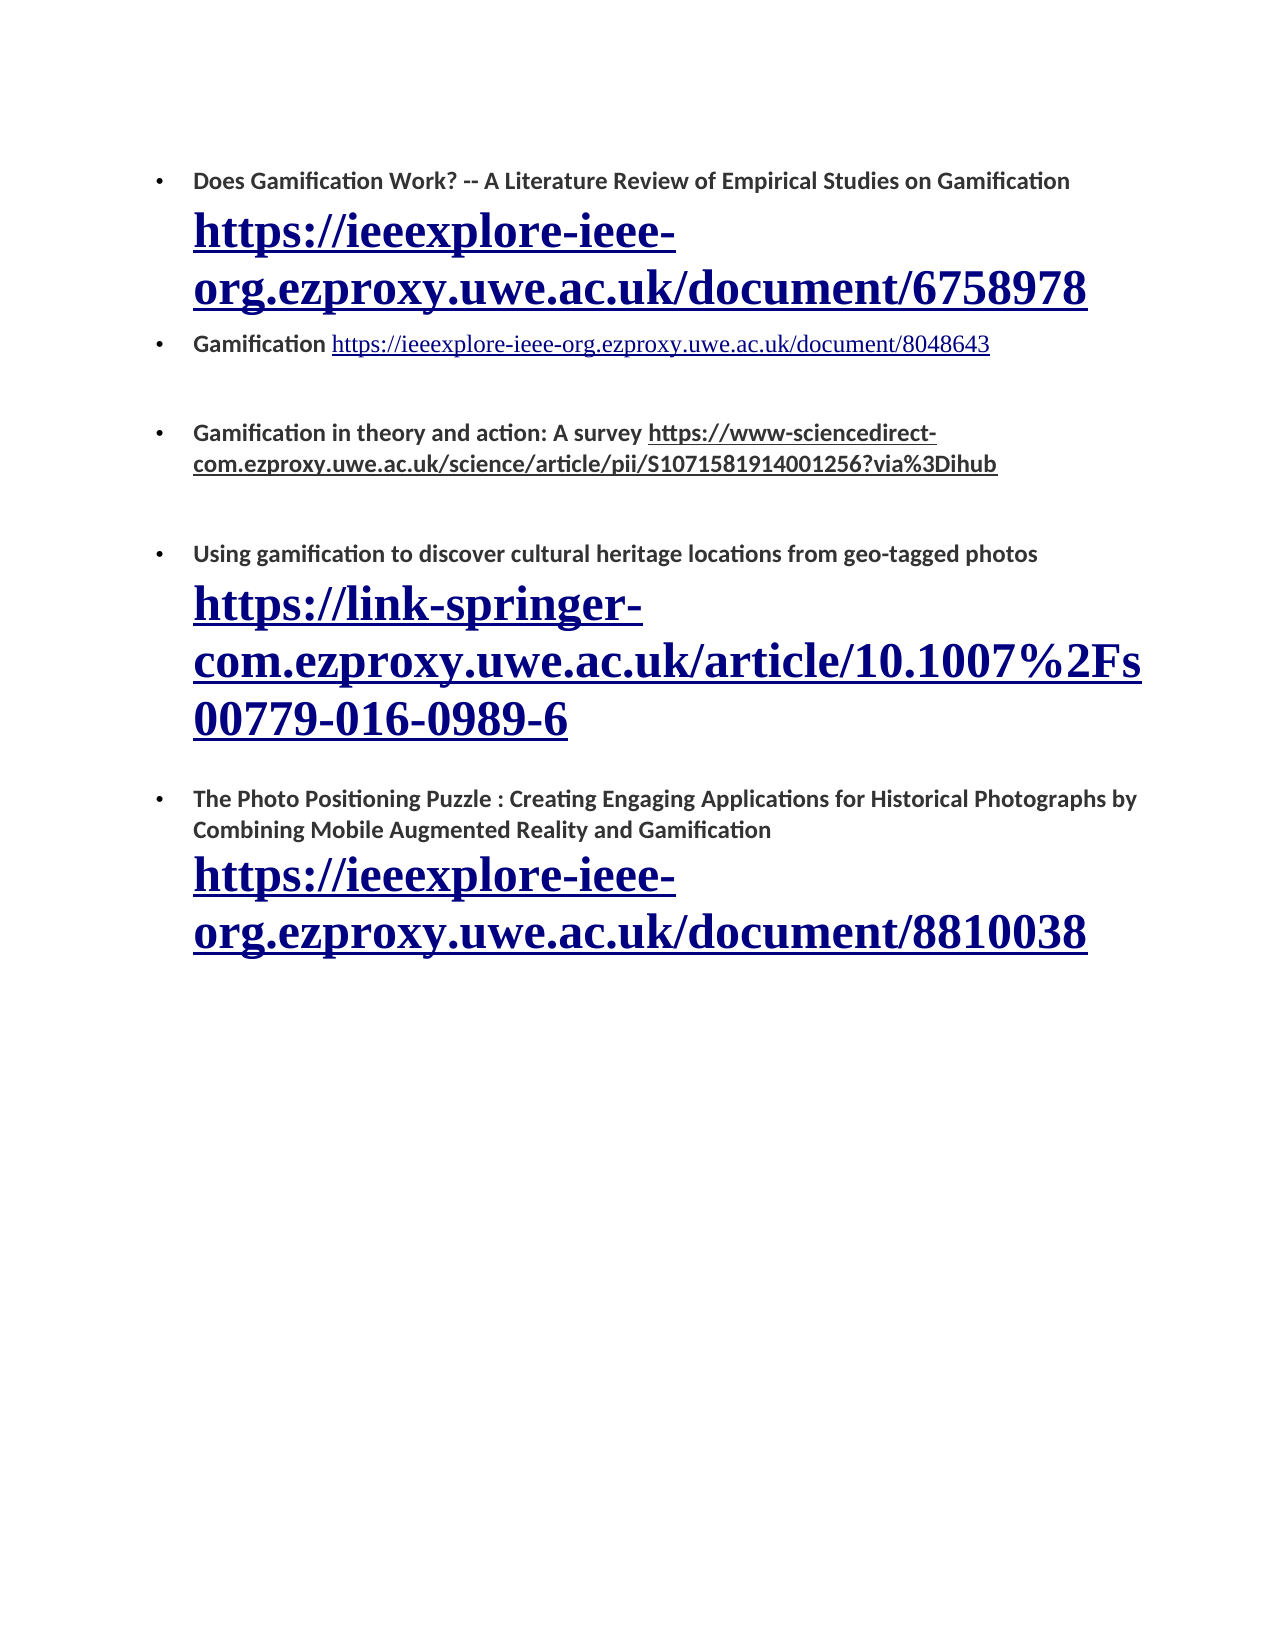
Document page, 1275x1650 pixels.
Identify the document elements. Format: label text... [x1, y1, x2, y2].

subtitle Does Gamification Work? -- A Literature Review of Empirical Studies on Gamification https://ieeexplore-ieee-org.ezproxy.uwe.ac.uk/document/6758978 [156, 143, 1157, 316]
subtitle Gamification in theory and action: A survey https://www-sciencedirect-com.ezproxy.uwe.ac.uk/science/article/pii/S1071581914001256?via%3Dihub [156, 418, 1157, 479]
subtitle Using gamification to discover cultural heritage locations from geo-tagged photos https://link-springer-com.ezproxy.uwe.ac.uk/article/10.1007%2Fs00779-016-0989-6 [156, 516, 1157, 746]
list Gamification https://ieeexplore-ieee-org.ezproxy.uwe.ac.uk/document/8048643 [156, 328, 1157, 359]
subtitle The Photo Positioning Puzzle : Creating Engaging Applications for Historical Photographs by Combining Mobile Augmented Reality and Gamification https://ieeexplore-ieee-org.ezproxy.uwe.ac.uk/document/8810038 [156, 784, 1157, 960]
